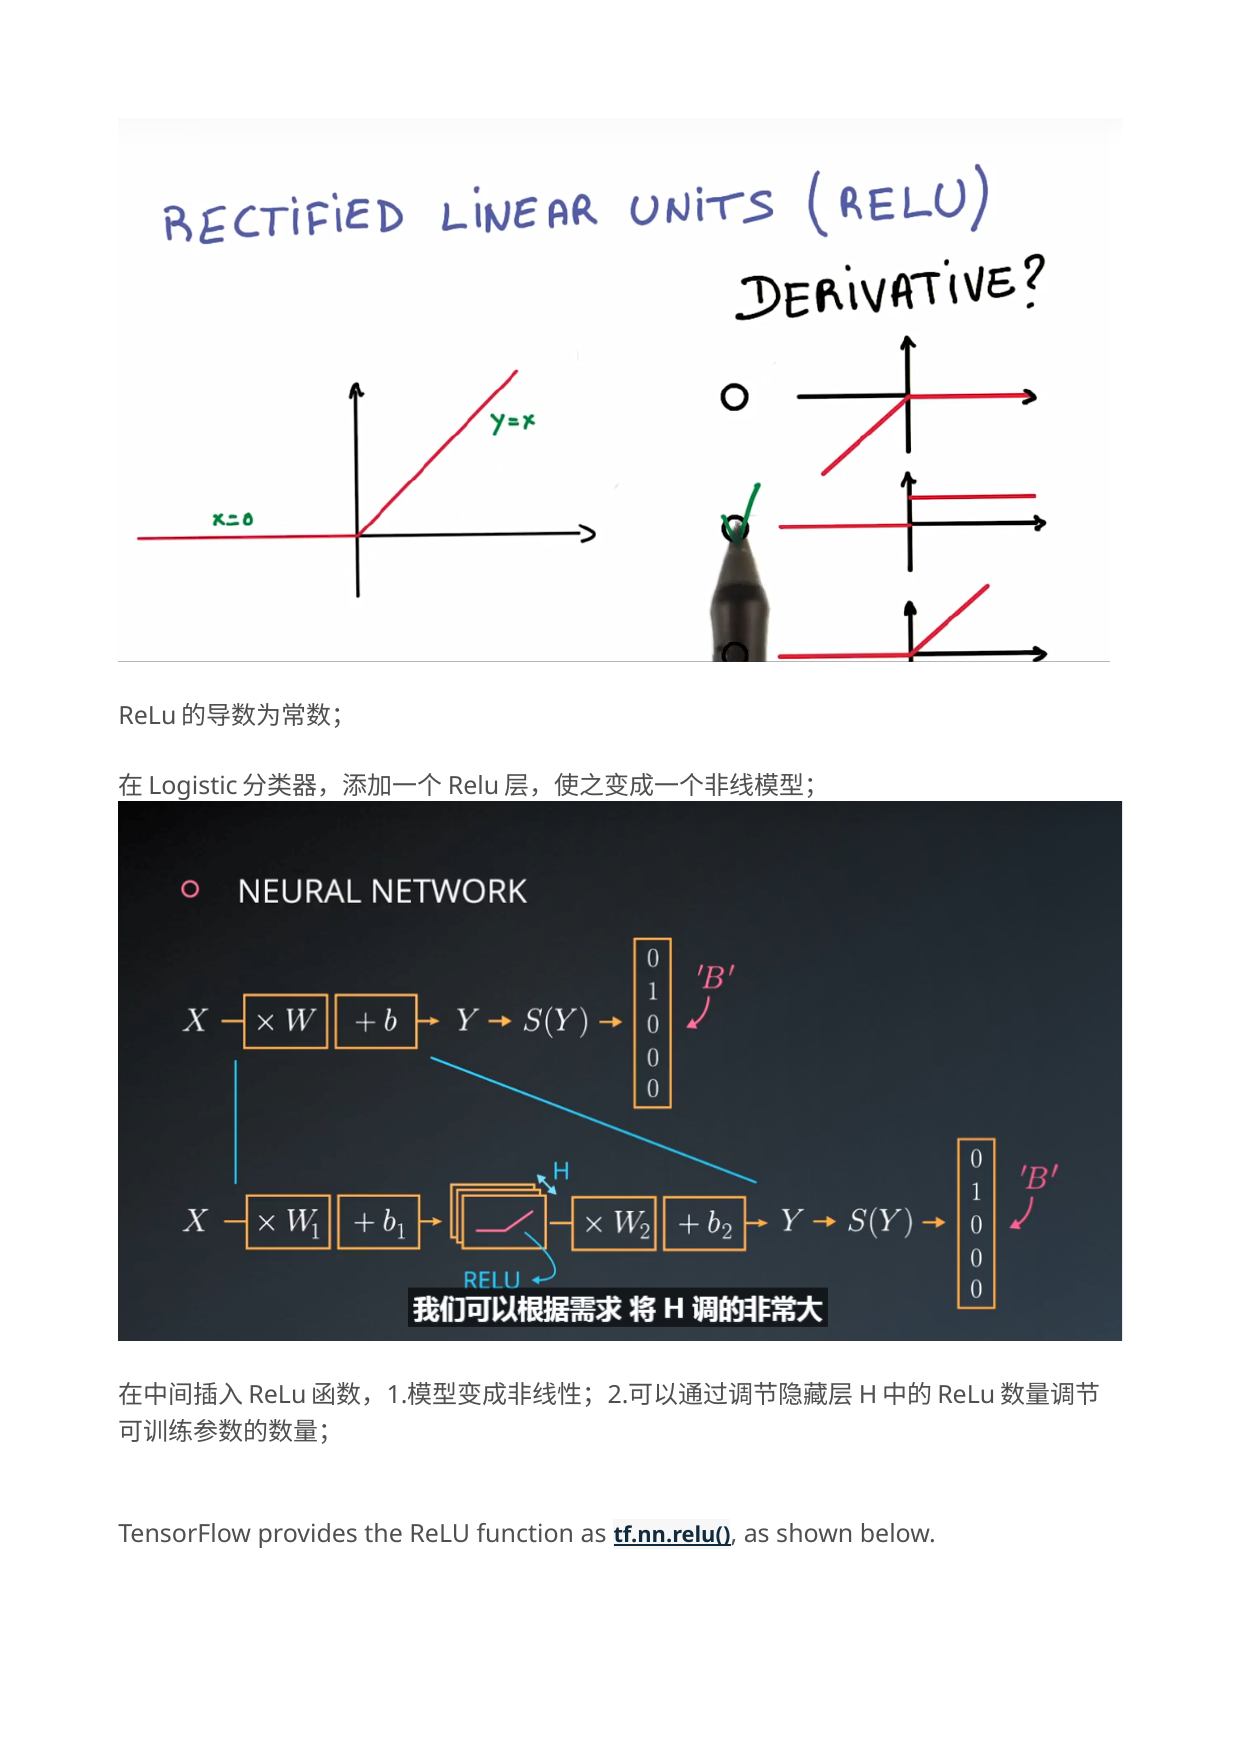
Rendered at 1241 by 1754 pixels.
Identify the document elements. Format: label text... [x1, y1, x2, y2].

text 在Logistic分类器，添加一个Relu层，使之变成一个非线模型； [118, 766, 1122, 801]
text TensorFlow provides the ReLU function as tf.nn.relu(), as shown below. [118, 1516, 1122, 1550]
text ReLu的导数为常数； [118, 695, 1122, 731]
text 在中间插入ReLu函数，1.模型变成非线性；2.可以通过调节隐藏层H中的ReLu数量调节可训练参数的数量； [118, 1375, 1122, 1447]
